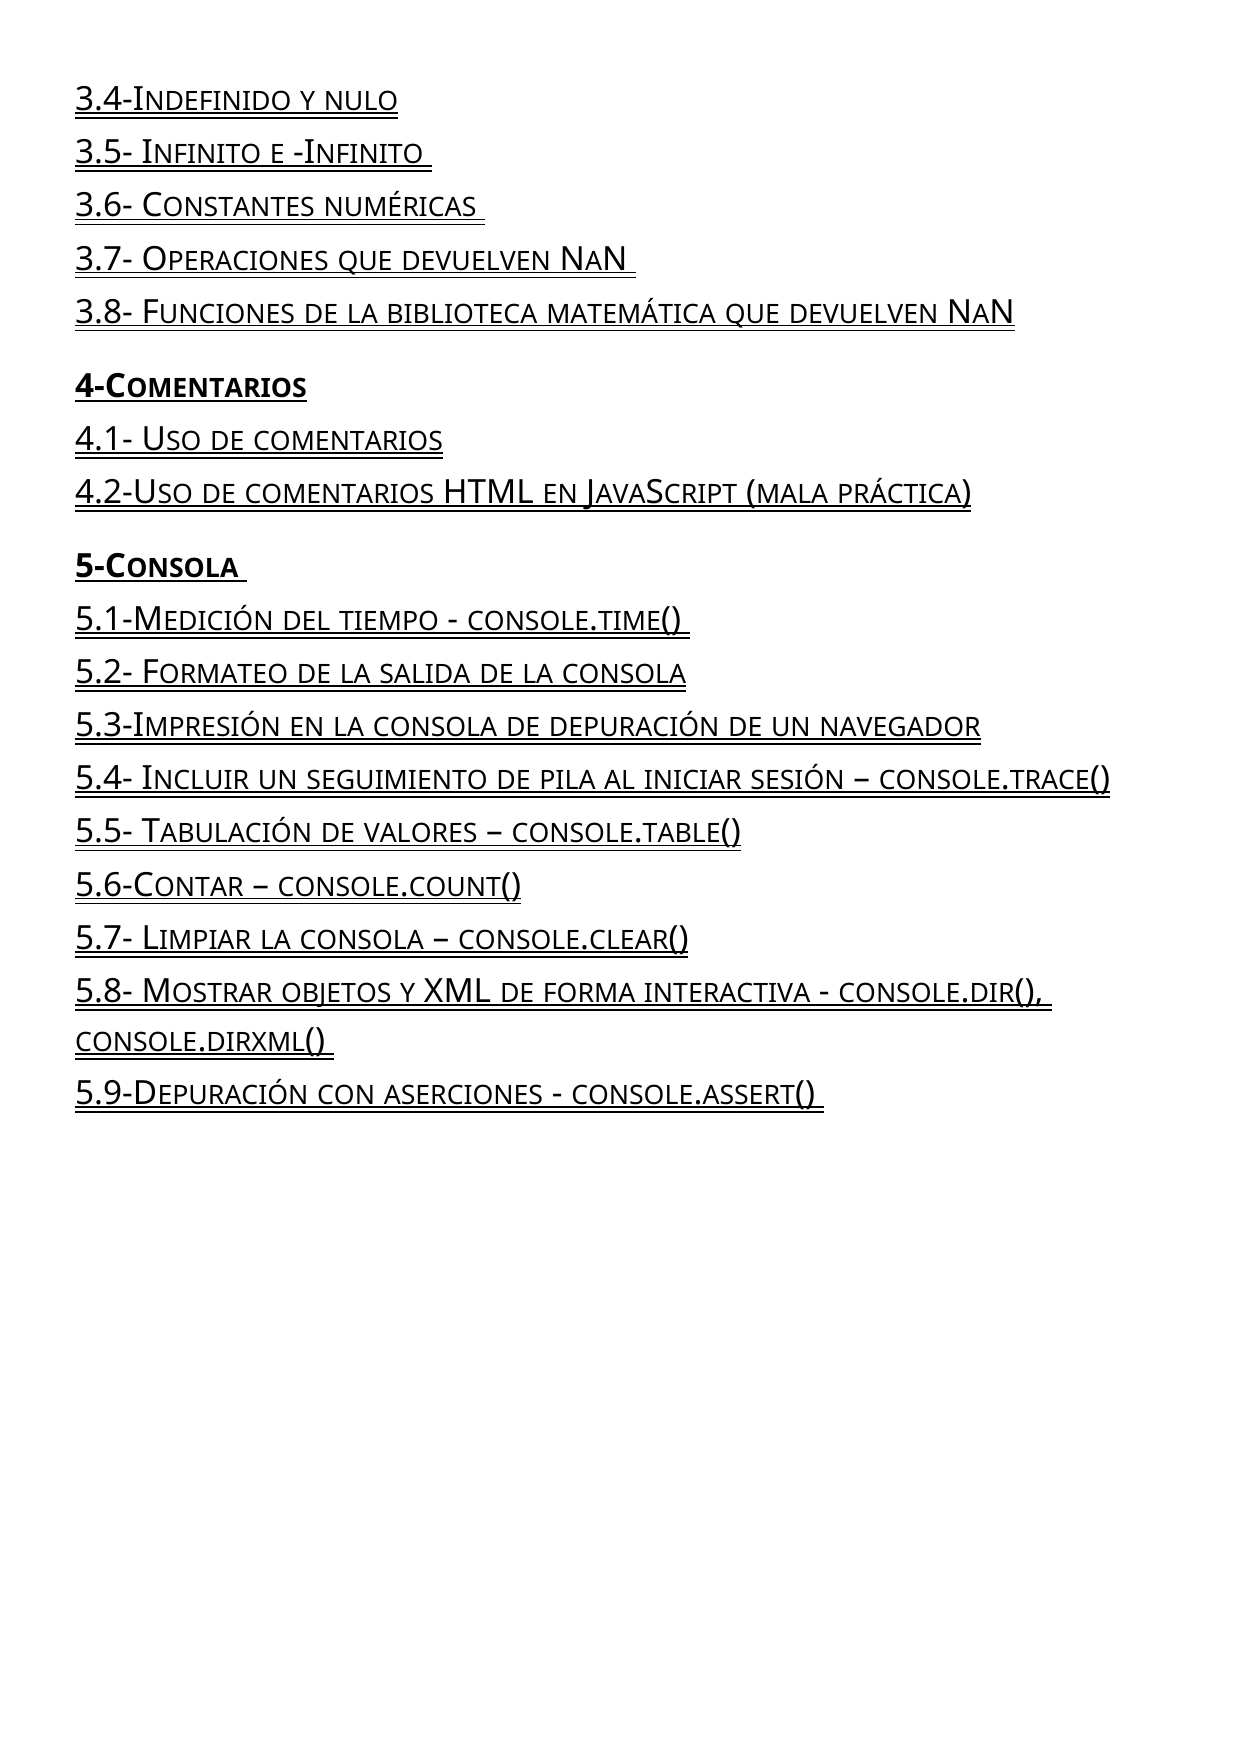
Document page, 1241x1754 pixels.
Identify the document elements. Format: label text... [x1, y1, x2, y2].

subtitle 3.4-Indefinido y nulo [75, 75, 1165, 120]
subtitle 5.5- Tabulación de valores – console.table() [75, 807, 1165, 853]
subtitle 4.2-Uso de comentarios HTML en JavaScript (mala práctica) [75, 468, 1165, 513]
subtitle 5.4- Incluir un seguimiento de pila al iniciar sesión – console.trace() [75, 754, 1165, 799]
subtitle 3.6- Constantes numéricas [75, 181, 1165, 227]
subtitle 5.6-Contar – console.count() [75, 860, 1165, 906]
subtitle 3.8- Funciones de la biblioteca matemática que devuelven NaN [75, 287, 1165, 333]
subtitle 5.7- Limpiar la consola – console.clear() [75, 913, 1165, 959]
subtitle 3.5- Infinito e -Infinito [75, 128, 1165, 173]
subtitle 5-Consola [75, 542, 1165, 587]
subtitle 5.8- Mostrar objetos y XML de forma interactiva - console.dir(), console.dirxml() [75, 967, 1165, 1061]
subtitle 4-Comentarios [75, 361, 1165, 407]
subtitle 3.7- Operaciones que devuelven NaN [75, 234, 1165, 280]
subtitle 4.1- Uso de comentarios [75, 414, 1165, 460]
subtitle 5.3-Impresión en la consola de depuración de un navegador [75, 701, 1165, 746]
subtitle 5.2- Formateo de la salida de la consola [75, 648, 1165, 693]
subtitle 5.9-Depuración con aserciones - console.assert() [75, 1069, 1165, 1114]
subtitle 5.1-Medición del tiempo - console.time() [75, 595, 1165, 640]
